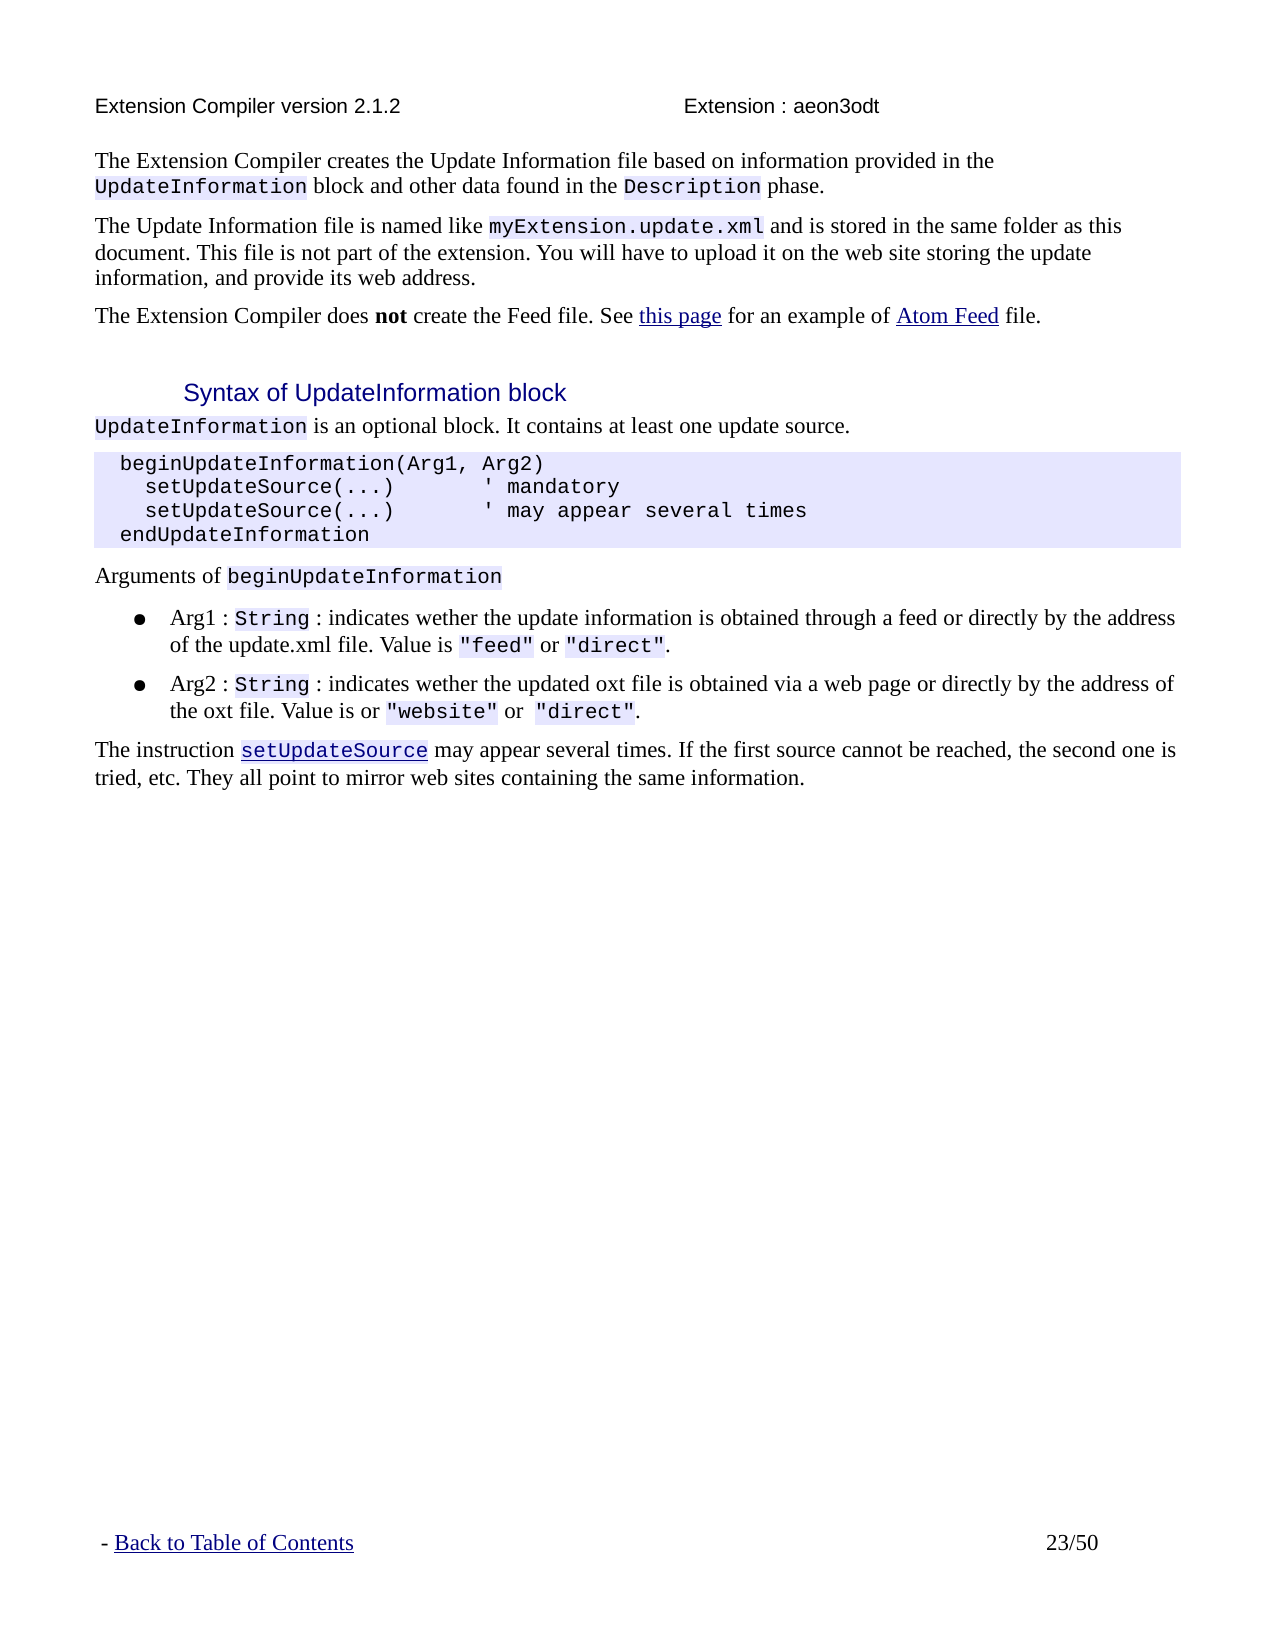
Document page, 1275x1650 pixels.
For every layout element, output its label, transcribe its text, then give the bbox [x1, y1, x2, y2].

list Arg1 : String : indicates wether the update information is obtained through a feed or directly by the address of the update.xml file. Value is "feed" or "direct". [132, 604, 1181, 658]
text setUpdateSource(...) ' may appear several times [94, 500, 1181, 524]
text beginUpdateInformation(Arg1, Arg2) [94, 452, 1181, 476]
text The instruction setUpdateSource may appear several times. If the first source cannot be reached, the second one is tried, etc. They all point to mirror web sites containing the same information. [94, 737, 1181, 790]
text Arguments of beginUpdateInformation [94, 563, 1181, 590]
text The Extension Compiler creates the Update Information file based on information provided in the UpdateInformation block and other data found in the Description phase. [94, 147, 1181, 200]
subtitle Syntax of UpdateInformation block [183, 379, 1181, 407]
text setUpdateSource(...) ' mandatory [94, 476, 1181, 500]
list Arg2 : String : indicates wether the updated oxt file is obtained via a web page or directly by the address of the oxt file. Value is or "website" or "direct". [132, 671, 1181, 725]
text endUpdateInformation [94, 524, 1181, 548]
text UpdateInformation is an optional block. It contains at least one update source. [94, 413, 1181, 440]
text The Update Information file is named like myExtension.update.xml and is stored in the same folder as this document. This file is not part of the extension. You will have to upload it on the web site storing the update information, and provide its web address. [94, 212, 1181, 291]
text The Extension Compiler does not create the Feed file. See this page for an example of Atom Feed file. [94, 303, 1181, 328]
